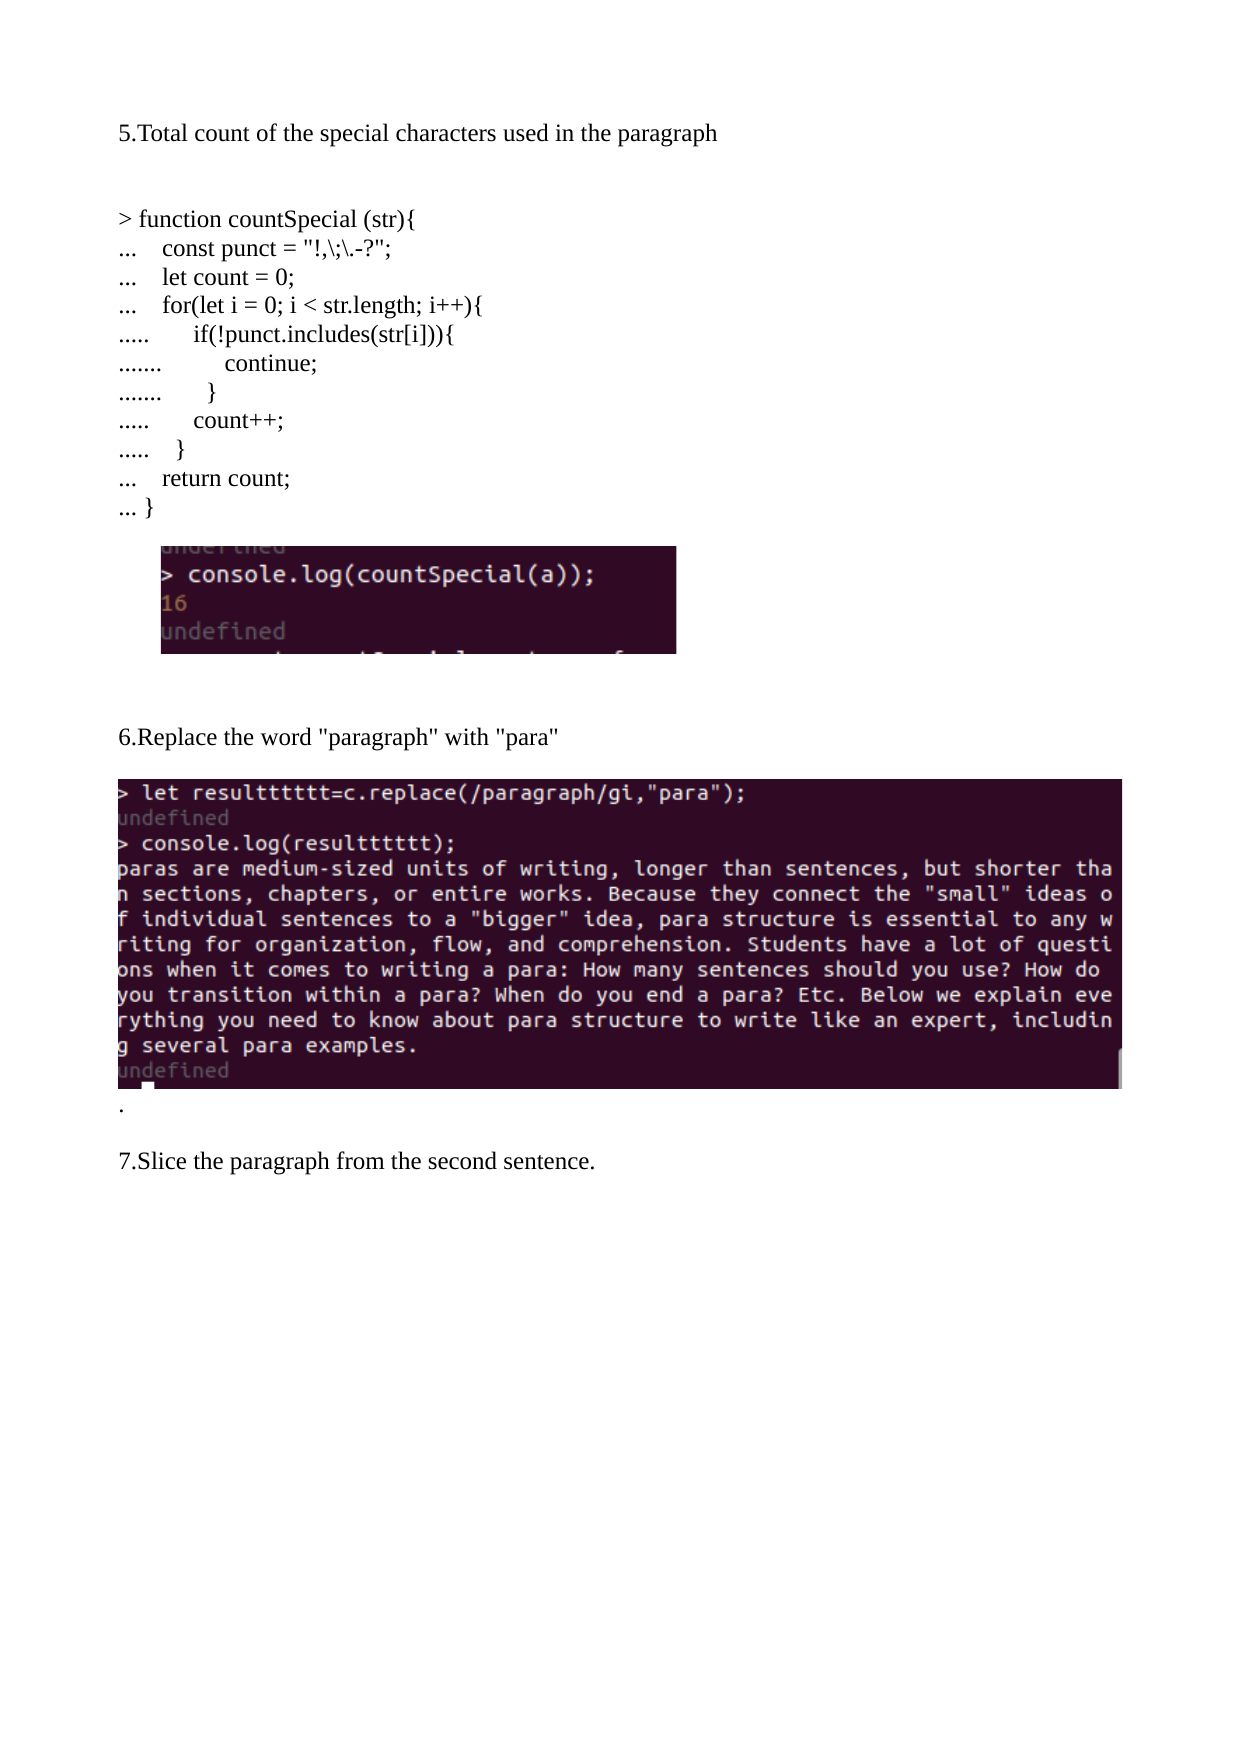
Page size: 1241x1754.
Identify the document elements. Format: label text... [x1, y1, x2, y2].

text 5.Total count of the special characters used in the paragraph [118, 118, 1122, 147]
picture [118, 779, 1123, 1089]
text ... return count; [118, 463, 1122, 492]
text ..... count++; [118, 406, 1122, 434]
text ... for(let i = 0; i < str.length; i++){ [118, 291, 1122, 319]
text ..... } [118, 434, 1122, 463]
text > function countSpecial (str){ [118, 204, 1122, 233]
text . [118, 1089, 1122, 1117]
picture [160, 546, 677, 654]
text ..... if(!punct.includes(str[i])){ [118, 319, 1122, 348]
text ... const punct = "!,\;\.-?"; [118, 233, 1122, 262]
text 7.Slice the paragraph from the second sentence. [118, 1146, 1122, 1175]
text ....... continue; [118, 348, 1122, 377]
text ....... } [118, 377, 1122, 406]
text ... let count = 0; [118, 262, 1122, 291]
text ... } [118, 492, 1122, 521]
text 6.Replace the word "paragraph" with "para" [118, 722, 1122, 751]
